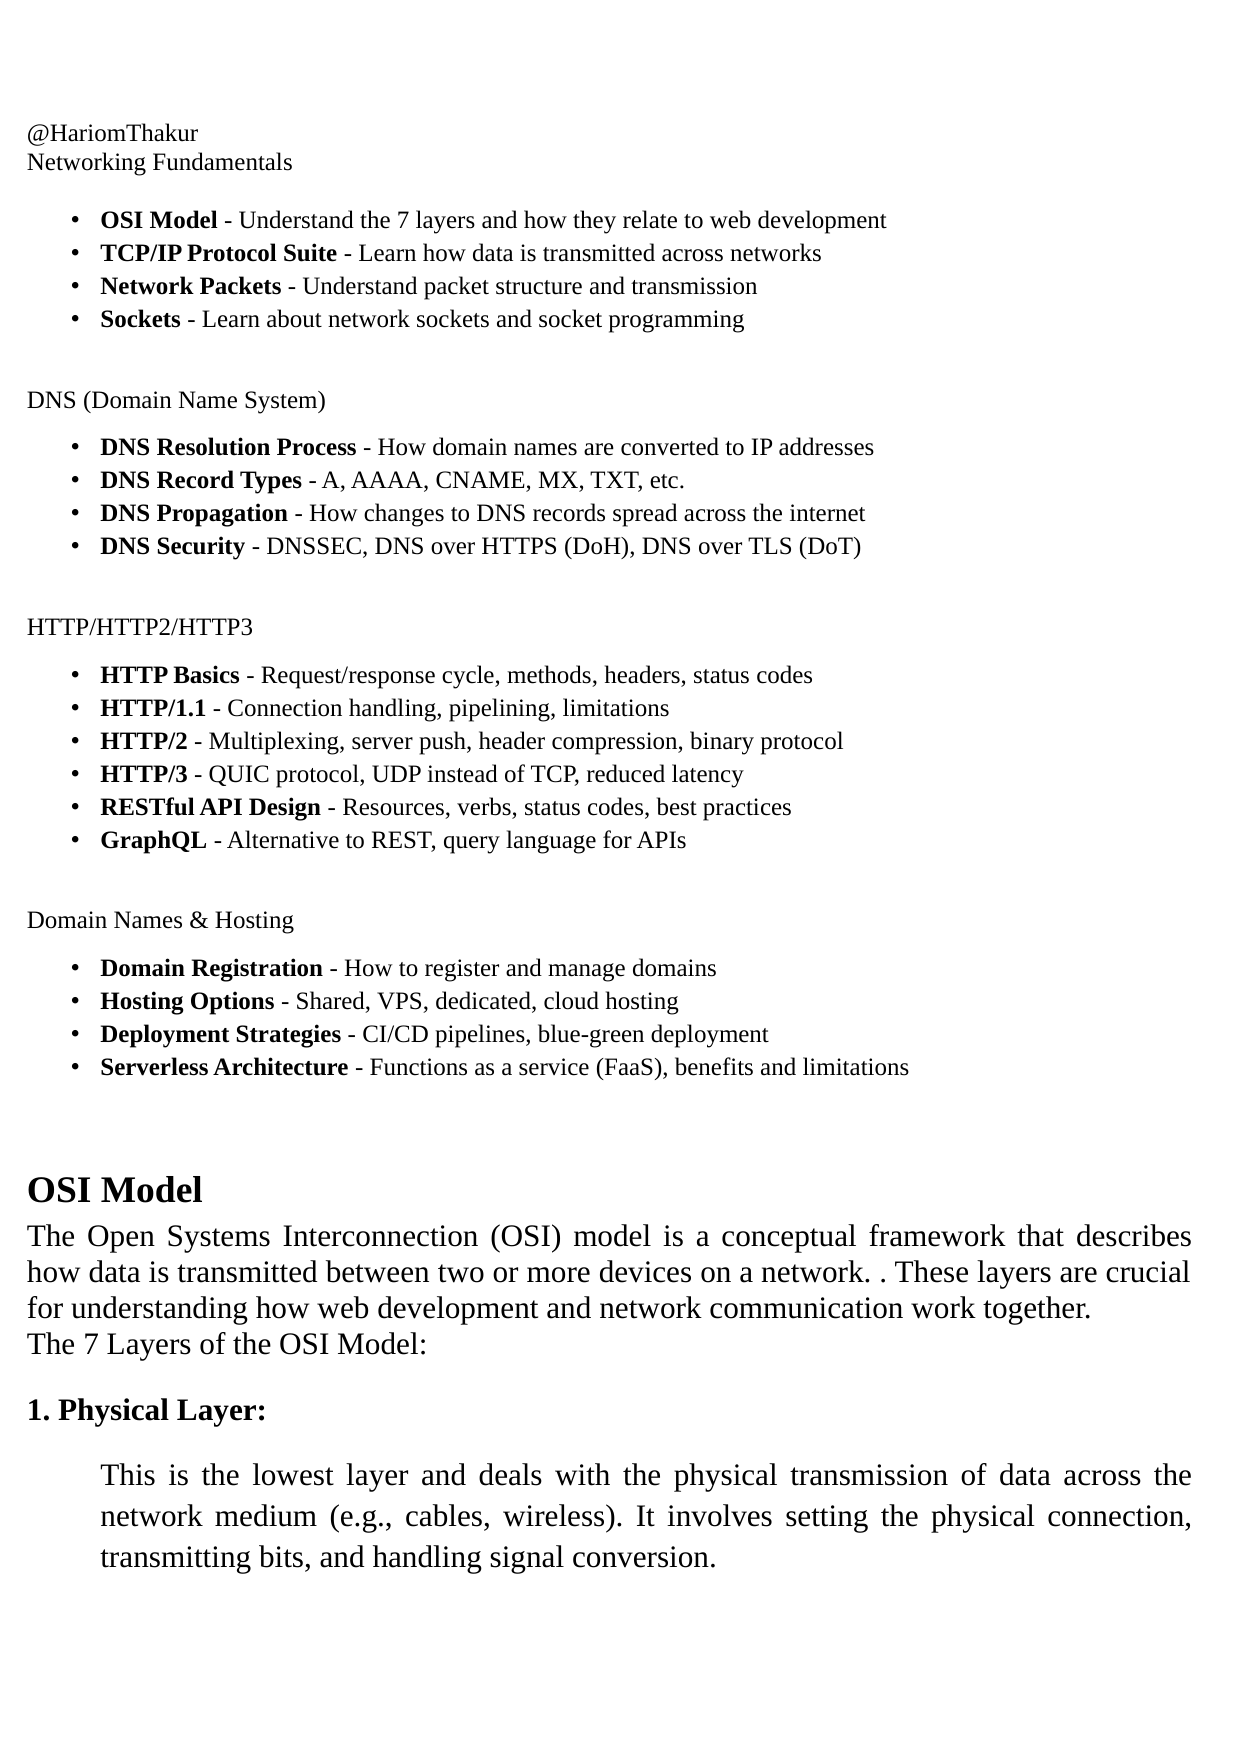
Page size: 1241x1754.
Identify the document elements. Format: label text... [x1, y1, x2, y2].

list Serverless Architecture - Functions as a service (FaaS), benefits and limitations [71, 1052, 1193, 1081]
text The 7 Layers of the OSI Model: [27, 1325, 1193, 1361]
list DNS Propagation - How changes to DNS records spread across the internet [71, 498, 1193, 527]
text 1. Physical Layer: [27, 1391, 1193, 1427]
text HTTP/HTTP2/HTTP3 [27, 579, 1193, 641]
text Domain Names & Hosting [27, 872, 1193, 934]
list HTTP/1.1 - Connection handling, pipelining, limitations [71, 693, 1193, 721]
list Domain Registration - How to register and manage domains [71, 953, 1193, 982]
list DNS Security - DNSSEC, DNS over HTTPS (DoH), DNS over TLS (DoT) [71, 531, 1193, 560]
list OSI Model - Understand the 7 layers and how they relate to web development [71, 205, 1193, 234]
list DNS Record Types - A, AAAA, CNAME, MX, TXT, etc. [71, 465, 1193, 494]
list Hosting Options - Shared, VPS, dedicated, cloud hosting [71, 986, 1193, 1015]
list HTTP/3 - QUIC protocol, UDP instead of TCP, reduced latency [71, 759, 1193, 787]
list HTTP Basics - Request/response cycle, methods, headers, status codes [71, 660, 1193, 688]
text OSI Model [27, 1133, 1193, 1211]
list HTTP/2 - Multiplexing, server push, header compression, binary protocol [71, 726, 1193, 754]
list This is the lowest layer and deals with the physical transmission of data across the network medium (e.g., cables, wireless). It involves setting the physical connection, transmitting bits, and handling signal conversion. [71, 1456, 1193, 1574]
list GraphQL - Alternative to REST, query language for APIs [71, 825, 1193, 853]
list RESTful API Design - Resources, verbs, status codes, best practices [71, 792, 1193, 821]
text DNS (Domain Name System) [27, 352, 1193, 413]
list Sockets - Learn about network sockets and socket programming [71, 304, 1193, 333]
list DNS Resolution Process - How domain names are converted to IP addresses [71, 432, 1193, 461]
text @HariomThakur Networking Fundamentals [27, 118, 1193, 176]
list Deployment Strategies - CI/CD pipelines, blue-green deployment [71, 1019, 1193, 1048]
list Network Packets - Understand packet structure and transmission [71, 271, 1193, 300]
text The Open Systems Interconnection (OSI) model is a conceptual framework that describes how data is transmitted between two or more devices on a network. . These layers are crucial for understanding how web development and network communication work together. [27, 1217, 1193, 1325]
list TCP/IP Protocol Suite - Learn how data is transmitted across networks [71, 238, 1193, 267]
